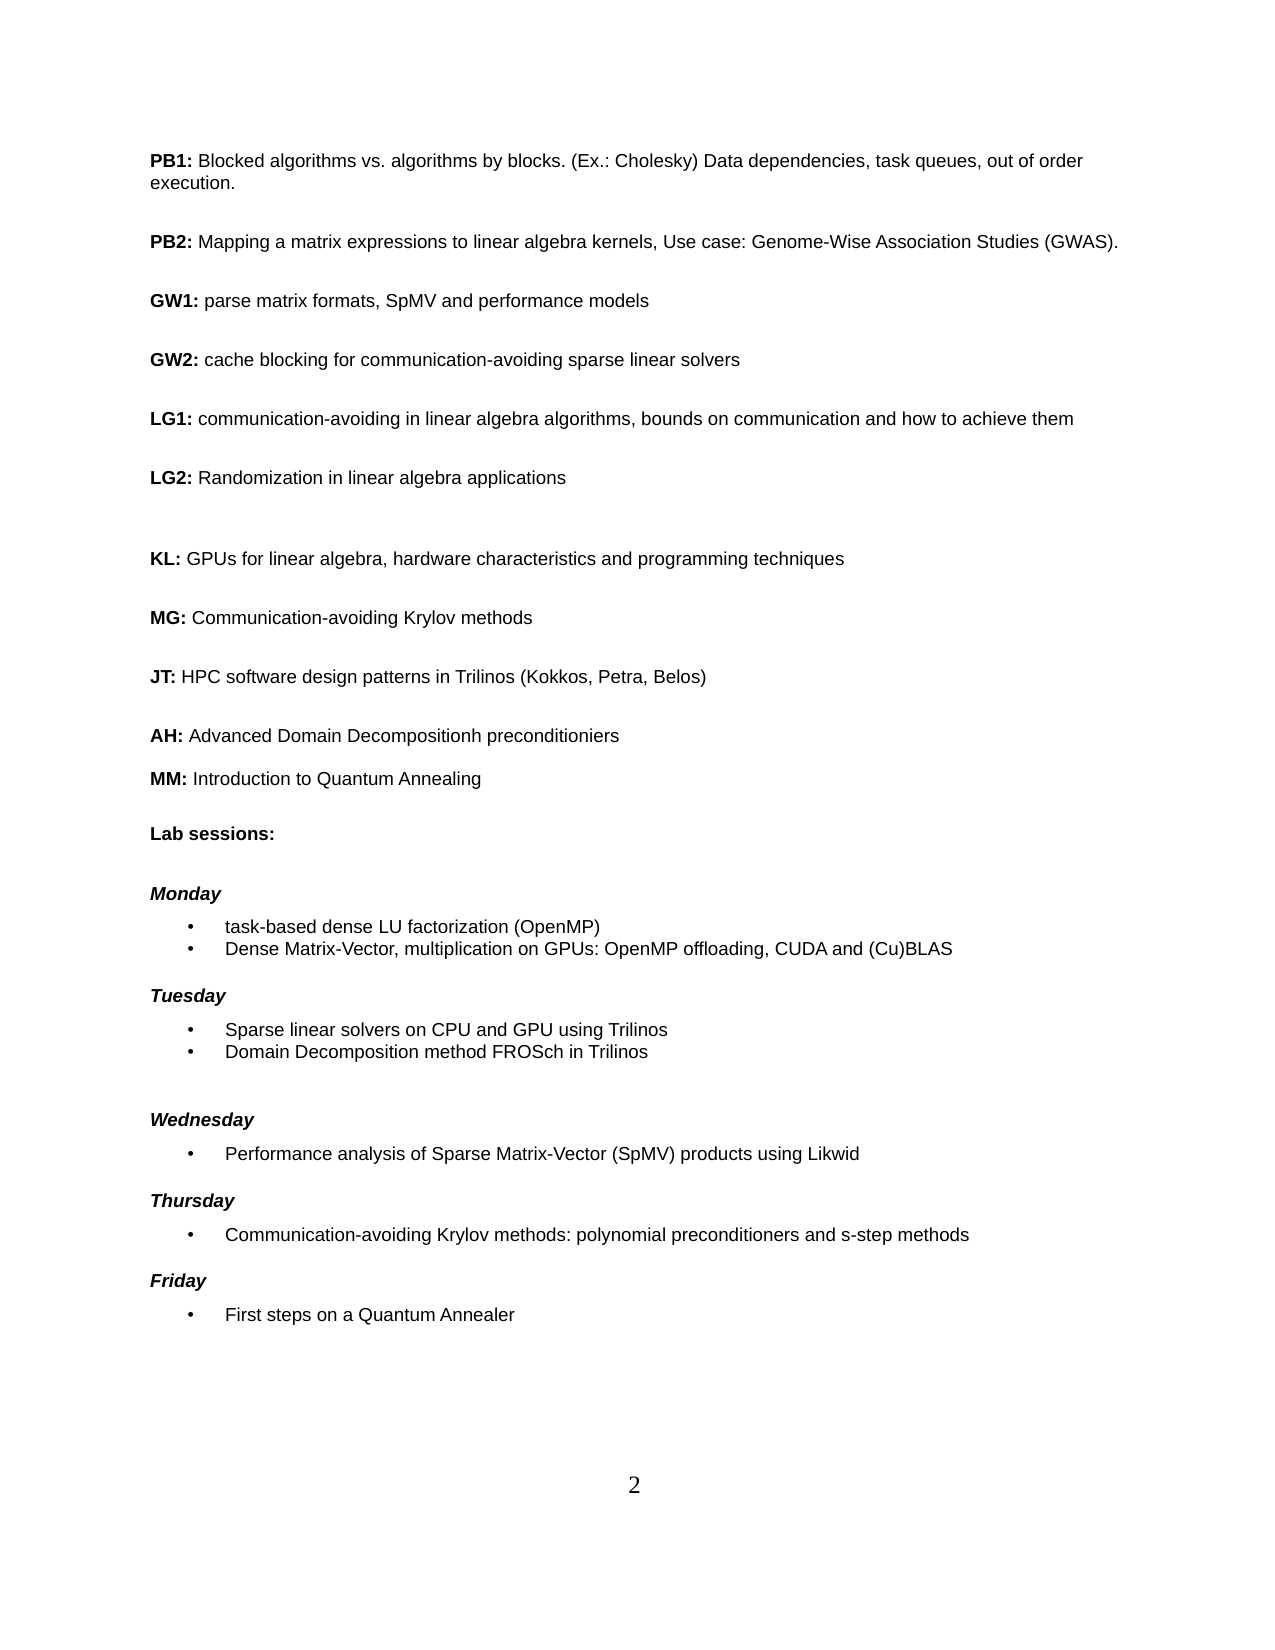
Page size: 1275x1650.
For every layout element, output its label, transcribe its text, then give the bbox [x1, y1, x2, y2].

subtitle Tuesday [150, 985, 1125, 1006]
subtitle Friday [150, 1270, 1125, 1292]
subtitle LG2: Randomization in linear algebra applications [150, 467, 1125, 488]
list Domain Decomposition method FROSch in Trilinos [187, 1040, 1125, 1062]
list Communication-avoiding Krylov methods: polynomial preconditioners and s-step methods [187, 1223, 1125, 1245]
subtitle MG: Communication-avoiding Krylov methods [150, 607, 1125, 628]
text MM: Introduction to Quantum Annealing [150, 768, 1125, 789]
subtitle GW2: cache blocking for communication-avoiding sparse linear solvers [150, 349, 1125, 370]
subtitle JT: HPC software design patterns in Trilinos (Kokkos, Petra, Belos) [150, 666, 1125, 687]
list Dense Matrix-Vector, multiplication on GPUs: OpenMP offloading, CUDA and (Cu)BLAS [187, 938, 1125, 960]
list task-based dense LU factorization (OpenMP) [187, 916, 1125, 938]
subtitle GW1: parse matrix formats, SpMV and performance models [150, 290, 1125, 311]
subtitle KL: GPUs for linear algebra, hardware characteristics and programming techniques [150, 547, 1125, 569]
subtitle Thursday [150, 1189, 1125, 1211]
subtitle AH: Advanced Domain Decompositionh preconditioniers [150, 725, 1125, 746]
subtitle LG1: communication-avoiding in linear algebra algorithms, bounds on communication and how to achieve them [150, 408, 1125, 429]
list Performance analysis of Sparse Matrix-Vector (SpMV) products using Likwid [187, 1143, 1125, 1164]
list Sparse linear solvers on CPU and GPU using Trilinos [187, 1019, 1125, 1040]
subtitle PB1: Blocked algorithms vs. algorithms by blocks. (Ex.: Cholesky) Data dependencies, task queues, out of order execution. [150, 150, 1125, 193]
subtitle Wednesday [150, 1109, 1125, 1130]
subtitle Monday [150, 882, 1125, 904]
subtitle Lab sessions: [150, 823, 1125, 845]
list First steps on a Quantum Annealer [187, 1304, 1125, 1326]
subtitle PB2: Mapping a matrix expressions to linear algebra kernels, Use case: Genome-Wise Association Studies (GWAS). [150, 231, 1125, 252]
